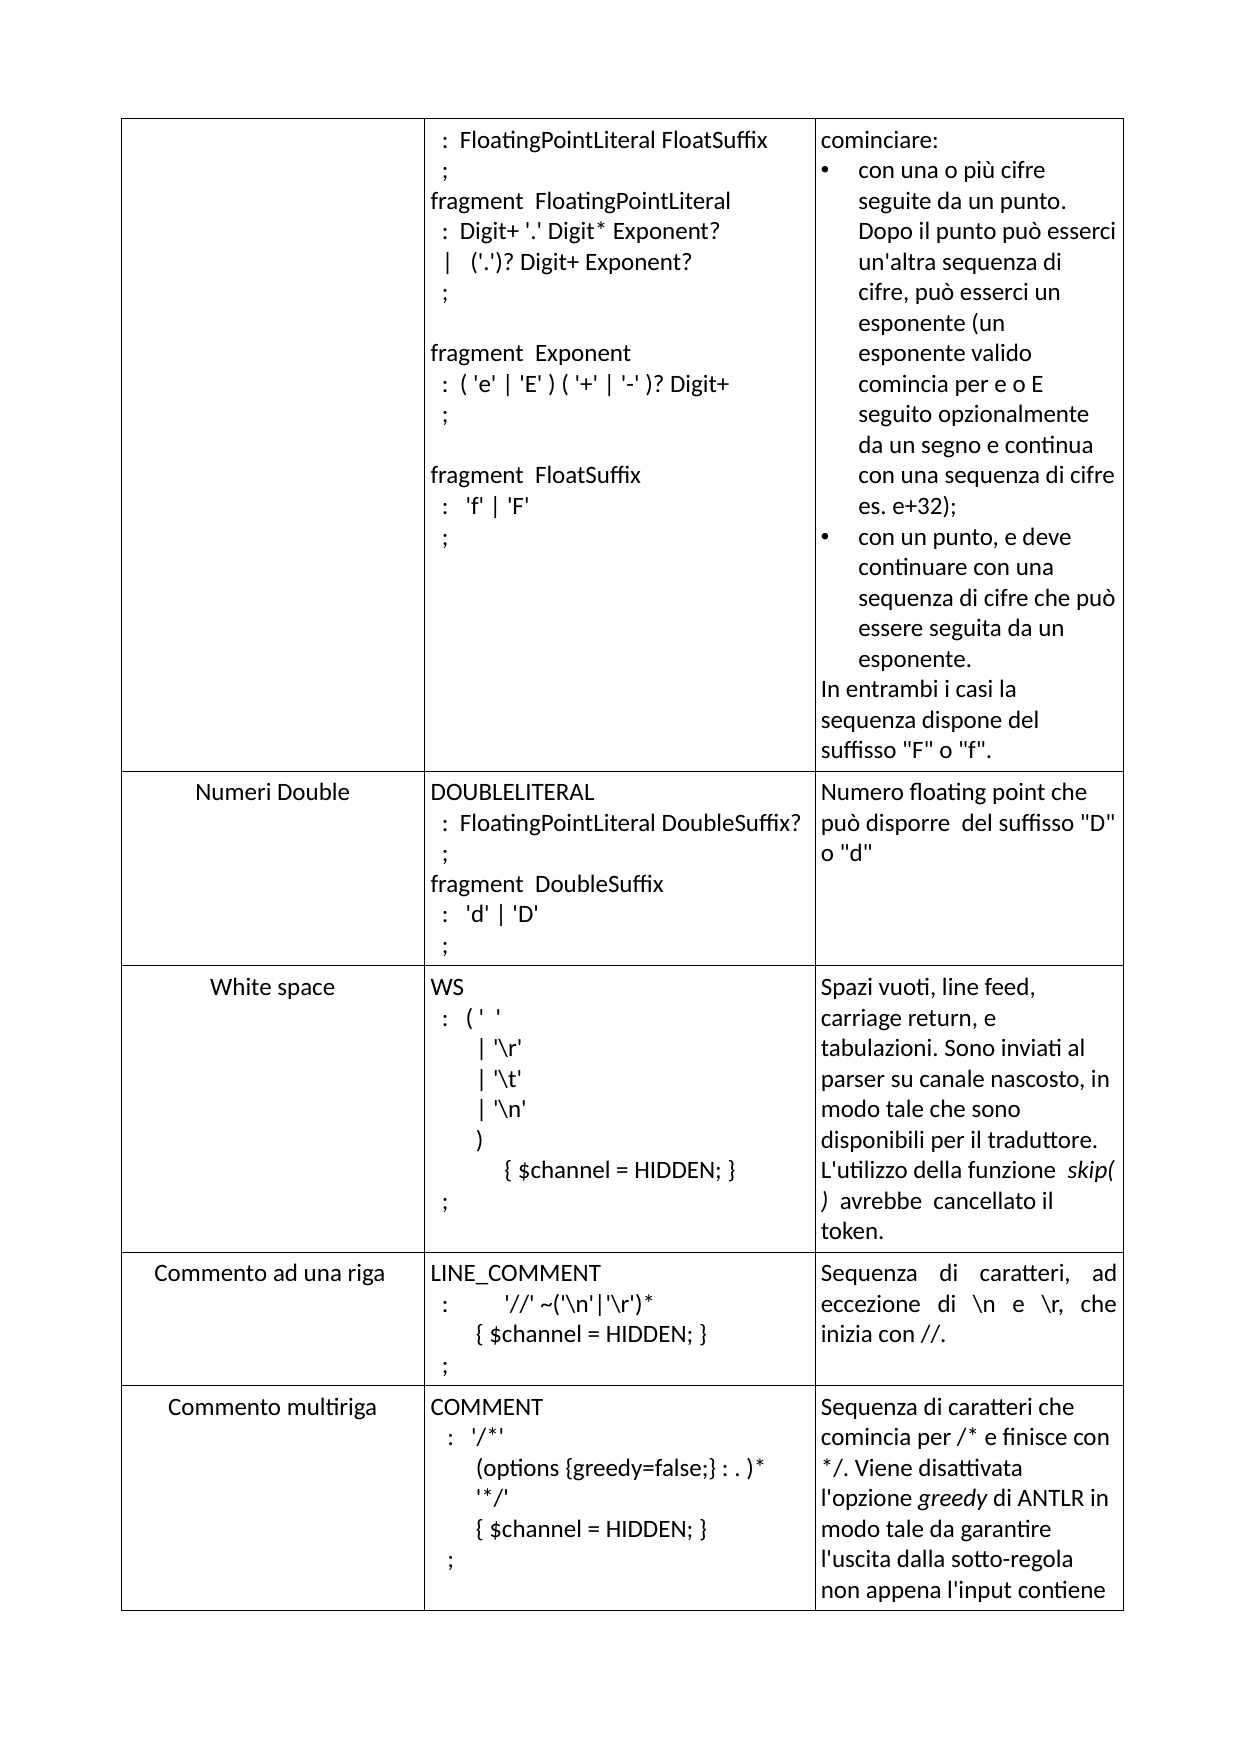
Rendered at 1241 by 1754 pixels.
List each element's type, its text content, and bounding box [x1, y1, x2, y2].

table_cell Sequenza di caratteri, ad eccezione di \n e \r, che inizia con //. [816, 1253, 1123, 1385]
table_cell Sequenza di cifre che può cominciare: con una o più cifre seguite da un punto. Dopo il punto può esserci un'altra sequenza di cifre, può esserci un esponente (un esponente valido comincia per e o E seguito opzionalmente da un segno e continua con una sequenza di cifre es. e+32); con un punto, e deve continuare con una sequenza di cifre che può essere seguita da un esponente. In entrambi i casi la sequenza dispone del suffisso "F" o "f". [816, 119, 1123, 771]
table_cell White space [122, 966, 424, 1252]
table_cell WS : ( ' ' | '\r' | '\t' | '\n' ) { $channel = HIDDEN; } ; [425, 966, 815, 1252]
table_cell Numeri Double [122, 772, 424, 965]
table_cell Spazi vuoti, line feed, carriage return, e tabulazioni. Sono inviati al parser su canale nascosto, in modo tale che sono disponibili per il traduttore. L'utilizzo della funzione skip( ) avrebbe cancellato il token. [816, 966, 1123, 1252]
table_cell DOUBLELITERAL : FloatingPointLiteral DoubleSuffix? ; fragment DoubleSuffix : 'd' | 'D' ; [425, 772, 815, 965]
table_cell Commento multiriga [122, 1386, 424, 1610]
table_cell COMMENT : '/*' (options {greedy=false;} : . )* '*/' { $channel = HIDDEN; } ; [425, 1386, 815, 1610]
table_cell Commento ad una riga [122, 1253, 424, 1385]
table_cell Sequenza di caratteri che comincia per /* e finisce con */. Viene disattivata l'opzione greedy di ANTLR in modo tale da garantire l'uscita dalla sotto-regola non appena l'input contiene [816, 1386, 1123, 1610]
table_cell [122, 119, 424, 771]
table_cell Numero floating point che può disporre del suffisso "D" o "d" [816, 772, 1123, 965]
table_cell : FloatingPointLiteral FloatSuffix ; fragment FloatingPointLiteral : Digit+ '.' Digit* Exponent? | ('.')? Digit+ Exponent? ; fragment Exponent : ( 'e' | 'E' ) ( '+' | '-' )? Digit+ ; fragment FloatSuffix : 'f' | 'F' ; [425, 119, 815, 771]
table_cell LINE_COMMENT : '//' ~('\n'|'\r')* { $channel = HIDDEN; } ; [425, 1253, 815, 1385]
